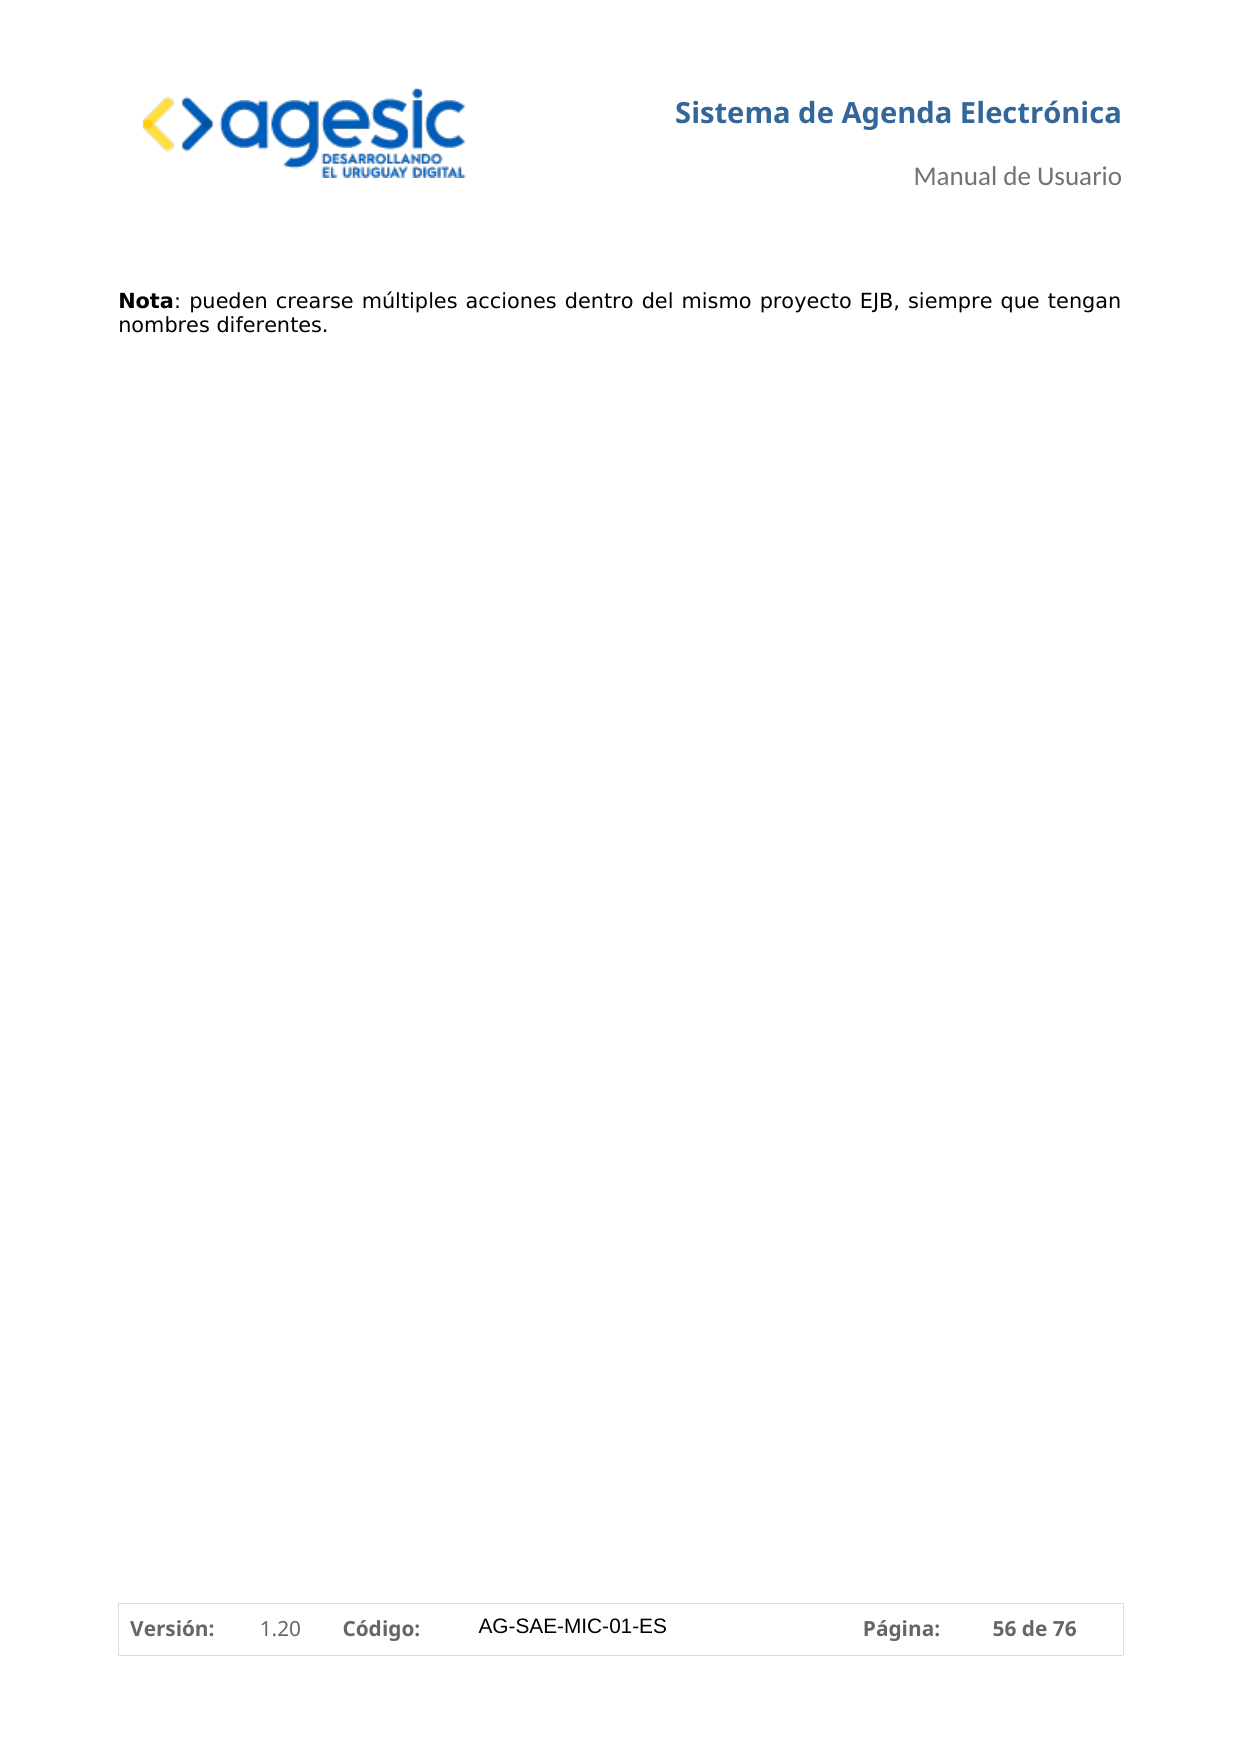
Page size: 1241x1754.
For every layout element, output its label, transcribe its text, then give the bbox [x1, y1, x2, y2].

picture [142, 88, 466, 178]
text Nota: pueden crearse múltiples acciones dentro del mismo proyecto EJB, siempre que tengan nombres diferentes. [118, 289, 1122, 338]
